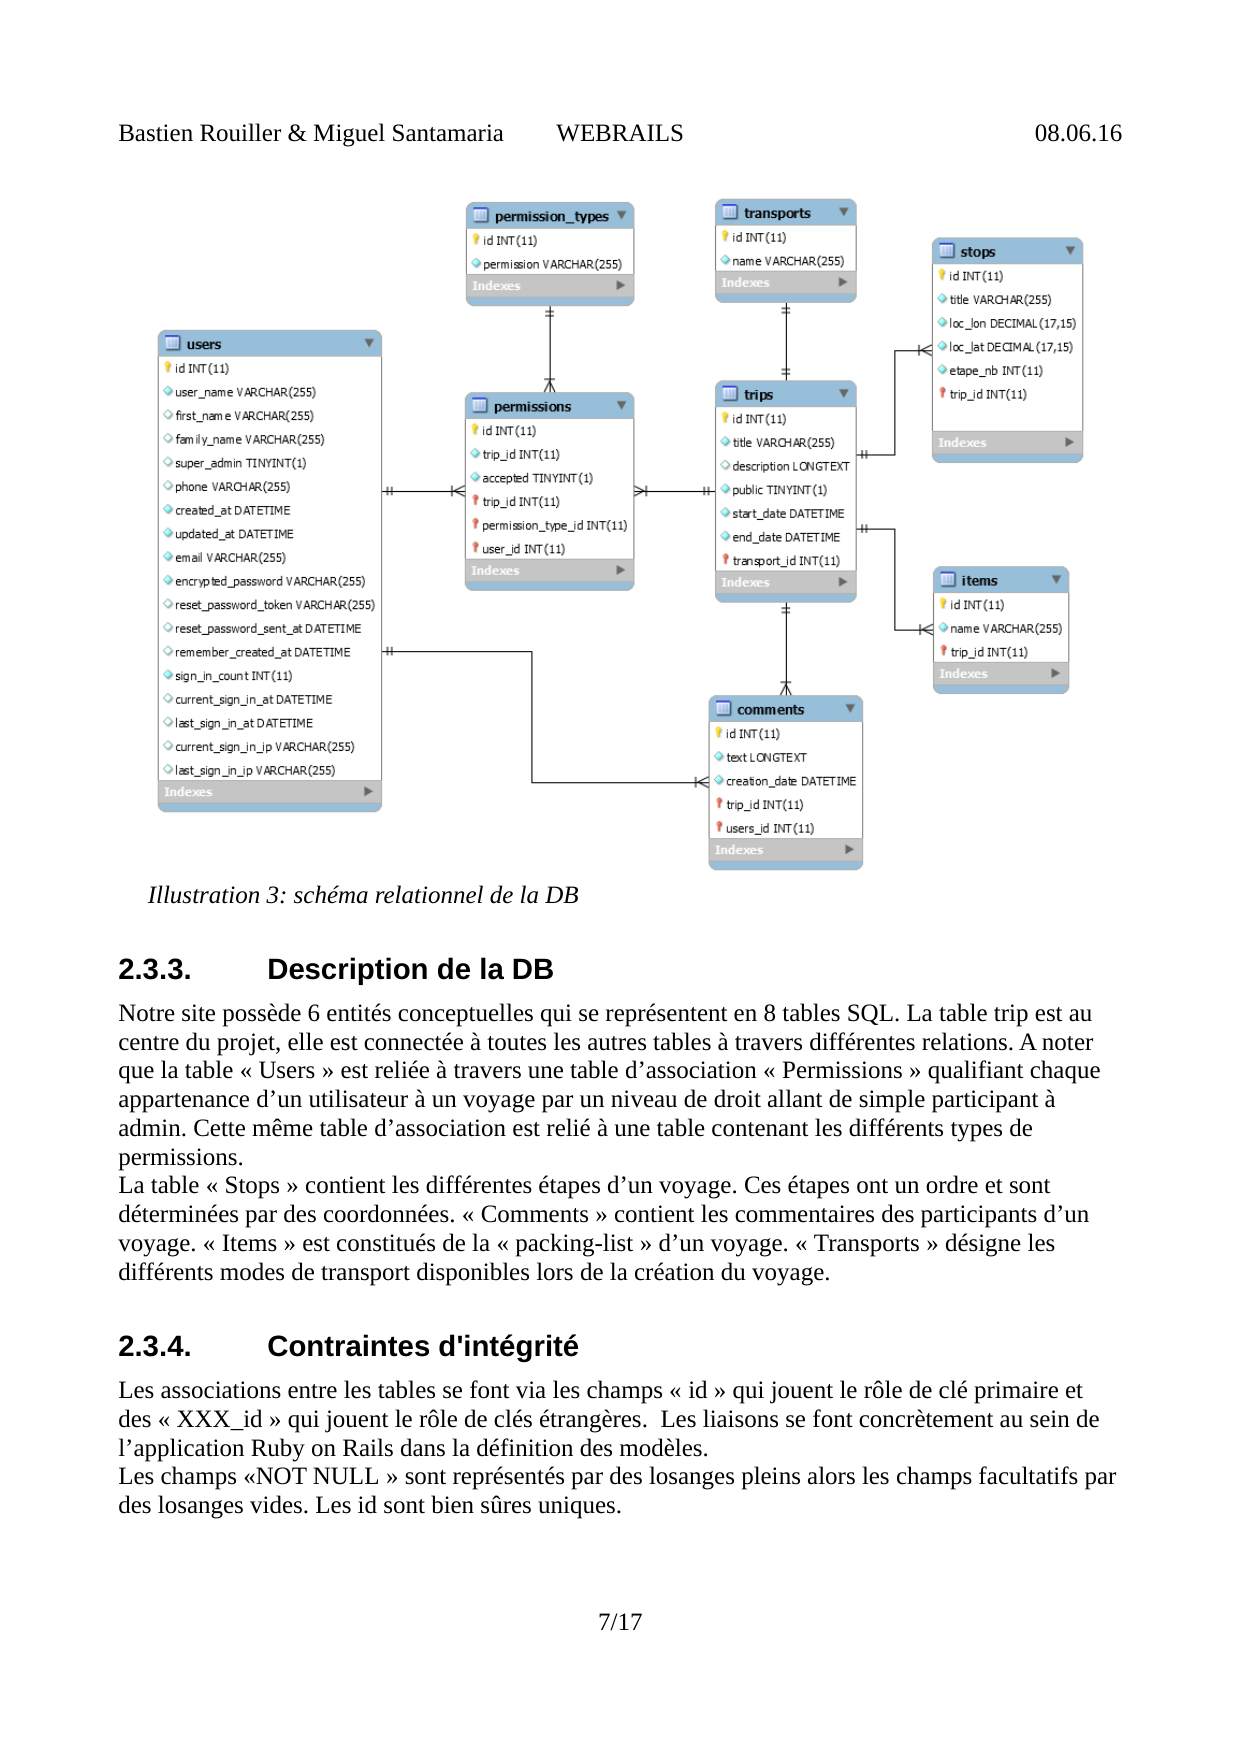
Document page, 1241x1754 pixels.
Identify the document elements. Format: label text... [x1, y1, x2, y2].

text Notre site possède 6 entités conceptuelles qui se représentent en 8 tables SQL. La table trip est au centre du projet, elle est connectée à toutes les autres tables à travers différentes relations. A noter que la table « Users » est reliée à travers une table d’association « Permissions » qualifiant chaque appartenance d’un utilisateur à un voyage par un niveau de droit allant de simple participant à admin. Cette même table d’association est relié à une table contenant les différents types de permissions. [118, 998, 1122, 1171]
picture [147, 188, 1093, 880]
subtitle Description de la DB [118, 952, 1122, 986]
subtitle Contraintes d'intégrité [118, 1329, 1122, 1363]
text Les champs «NOT NULL » sont représentés par des losanges pleins alors les champs facultatifs par des losanges vides. Les id sont bien sûres uniques. [118, 1461, 1122, 1519]
text Les associations entre les tables se font via les champs « id » qui jouent le rôle de clé primaire et des « XXX_id » qui jouent le rôle de clés étrangères. Les liaisons se font concrètement au sein de l’application Ruby on Rails dans la définition des modèles. [118, 1375, 1122, 1461]
text La table « Stops » contient les différentes étapes d’un voyage. Ces étapes ont un ordre et sont déterminées par des coordonnées. « Comments » contient les commentaires des participants d’un voyage. « Items » est constitués de la « packing-list » d’un voyage. « Transports » désigne les différents modes de transport disponibles lors de la création du voyage. [118, 1171, 1122, 1286]
text Illustration 3: schéma relationnel de la DB [148, 880, 1093, 908]
